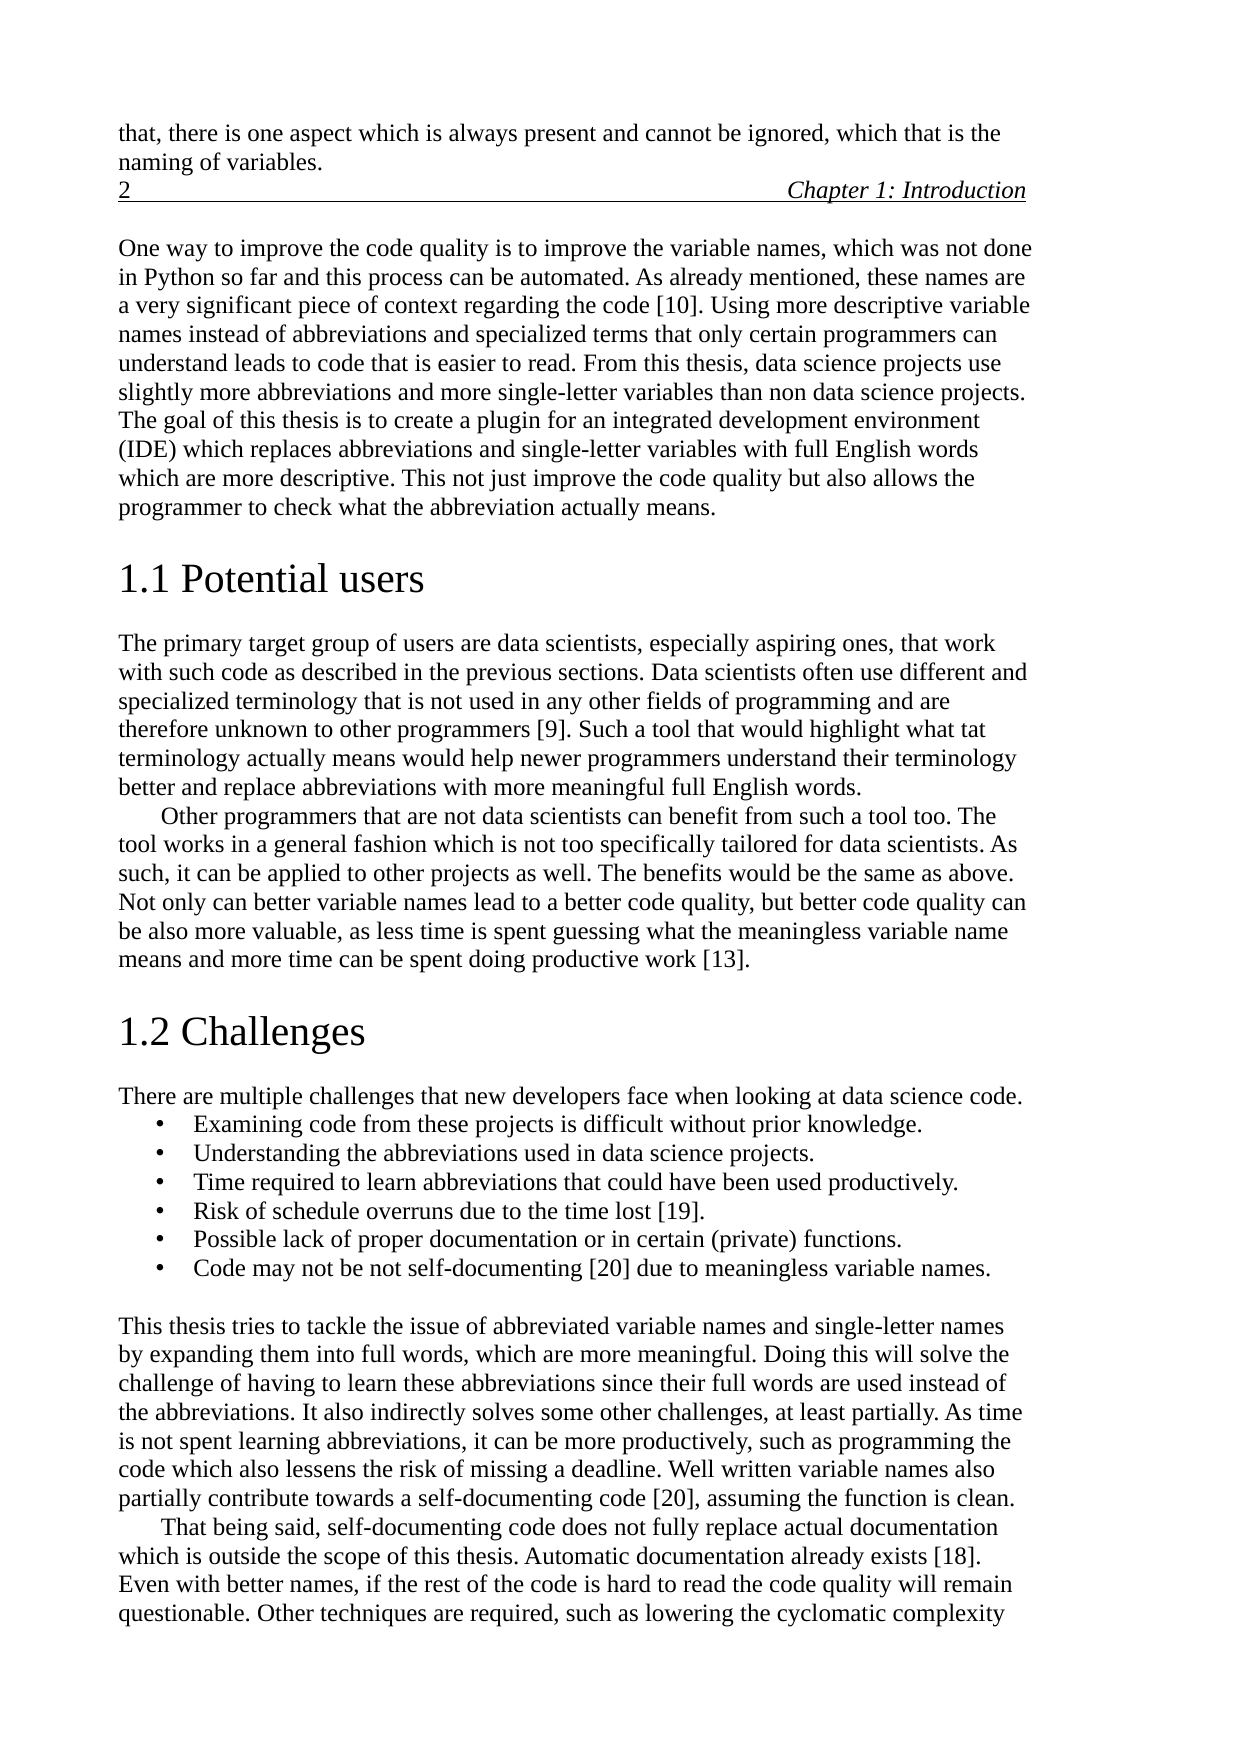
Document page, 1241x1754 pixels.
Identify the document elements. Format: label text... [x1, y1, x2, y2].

text There are multiple challenges that new developers face when looking at data science code. [118, 1081, 1033, 1109]
list Code may not be not self-documenting [20] due to meaningless variable names. [156, 1253, 1033, 1282]
text that, there is one aspect which is always present and cannot be ignored, which that is the naming of variables. [118, 118, 1033, 176]
subtitle 1.2 Challenges [118, 1006, 1033, 1054]
list Examining code from these projects is difficult without prior knowledge. [156, 1109, 1033, 1138]
text This thesis tries to tackle the issue of abbreviated variable names and single-letter names by expanding them into full words, which are more meaningful. Doing this will solve the challenge of having to learn these abbreviations since their full words are used instead of the abbreviations. It also indirectly solves some other challenges, at least partially. As time is not spent learning abbreviations, it can be more productively, such as programming the code which also lessens the risk of missing a deadline. Well written variable names also partially contribute towards a self-documenting code [20], assuming the function is clean. [118, 1311, 1033, 1512]
subtitle 1.1 Potential users [118, 553, 1033, 601]
text 2 Chapter 1: Introduction [118, 176, 1033, 204]
text Other programmers that are not data scientists can benefit from such a tool too. The tool works in a general fashion which is not too specifically tailored for data scientists. As such, it can be applied to other projects as well. The benefits would be the same as above. Not only can better variable names lead to a better code quality, but better code quality can be also more valuable, as less time is spent guessing what the meaningless variable name means and more time can be spent doing productive work [13]. [118, 801, 1033, 973]
list Time required to learn abbreviations that could have been used productively. [156, 1167, 1033, 1196]
text The primary target group of users are data scientists, especially aspiring ones, that work with such code as described in the previous sections. Data scientists often use different and specialized terminology that is not used in any other fields of programming and are therefore unknown to other programmers [9]. Such a tool that would highlight what tat terminology actually means would help newer programmers understand their terminology better and replace abbreviations with more meaningful full English words. [118, 628, 1033, 801]
list Possible lack of proper documentation or in certain (private) functions. [156, 1224, 1033, 1253]
text That being said, self-documenting code does not fully replace actual documentation which is outside the scope of this thesis. Automatic documentation already exists [18]. Even with better names, if the rest of the code is hard to read the code quality will remain questionable. Other techniques are required, such as lowering the cyclomatic complexity [118, 1512, 1033, 1627]
list Risk of schedule overruns due to the time lost [19]. [156, 1196, 1033, 1224]
text One way to improve the code quality is to improve the variable names, which was not done in Python so far and this process can be automated. As already mentioned, these names are a very significant piece of context regarding the code [10]. Using more descriptive variable names instead of abbreviations and specialized terms that only certain programmers can understand leads to code that is easier to read. From this thesis, data science projects use slightly more abbreviations and more single-letter variables than non data science projects. The goal of this thesis is to create a plugin for an integrated development environment (IDE) which replaces abbreviations and single-letter variables with full English words which are more descriptive. This not just improve the code quality but also allows the programmer to check what the abbreviation actually means. [118, 233, 1033, 521]
list Understanding the abbreviations used in data science projects. [156, 1138, 1033, 1167]
